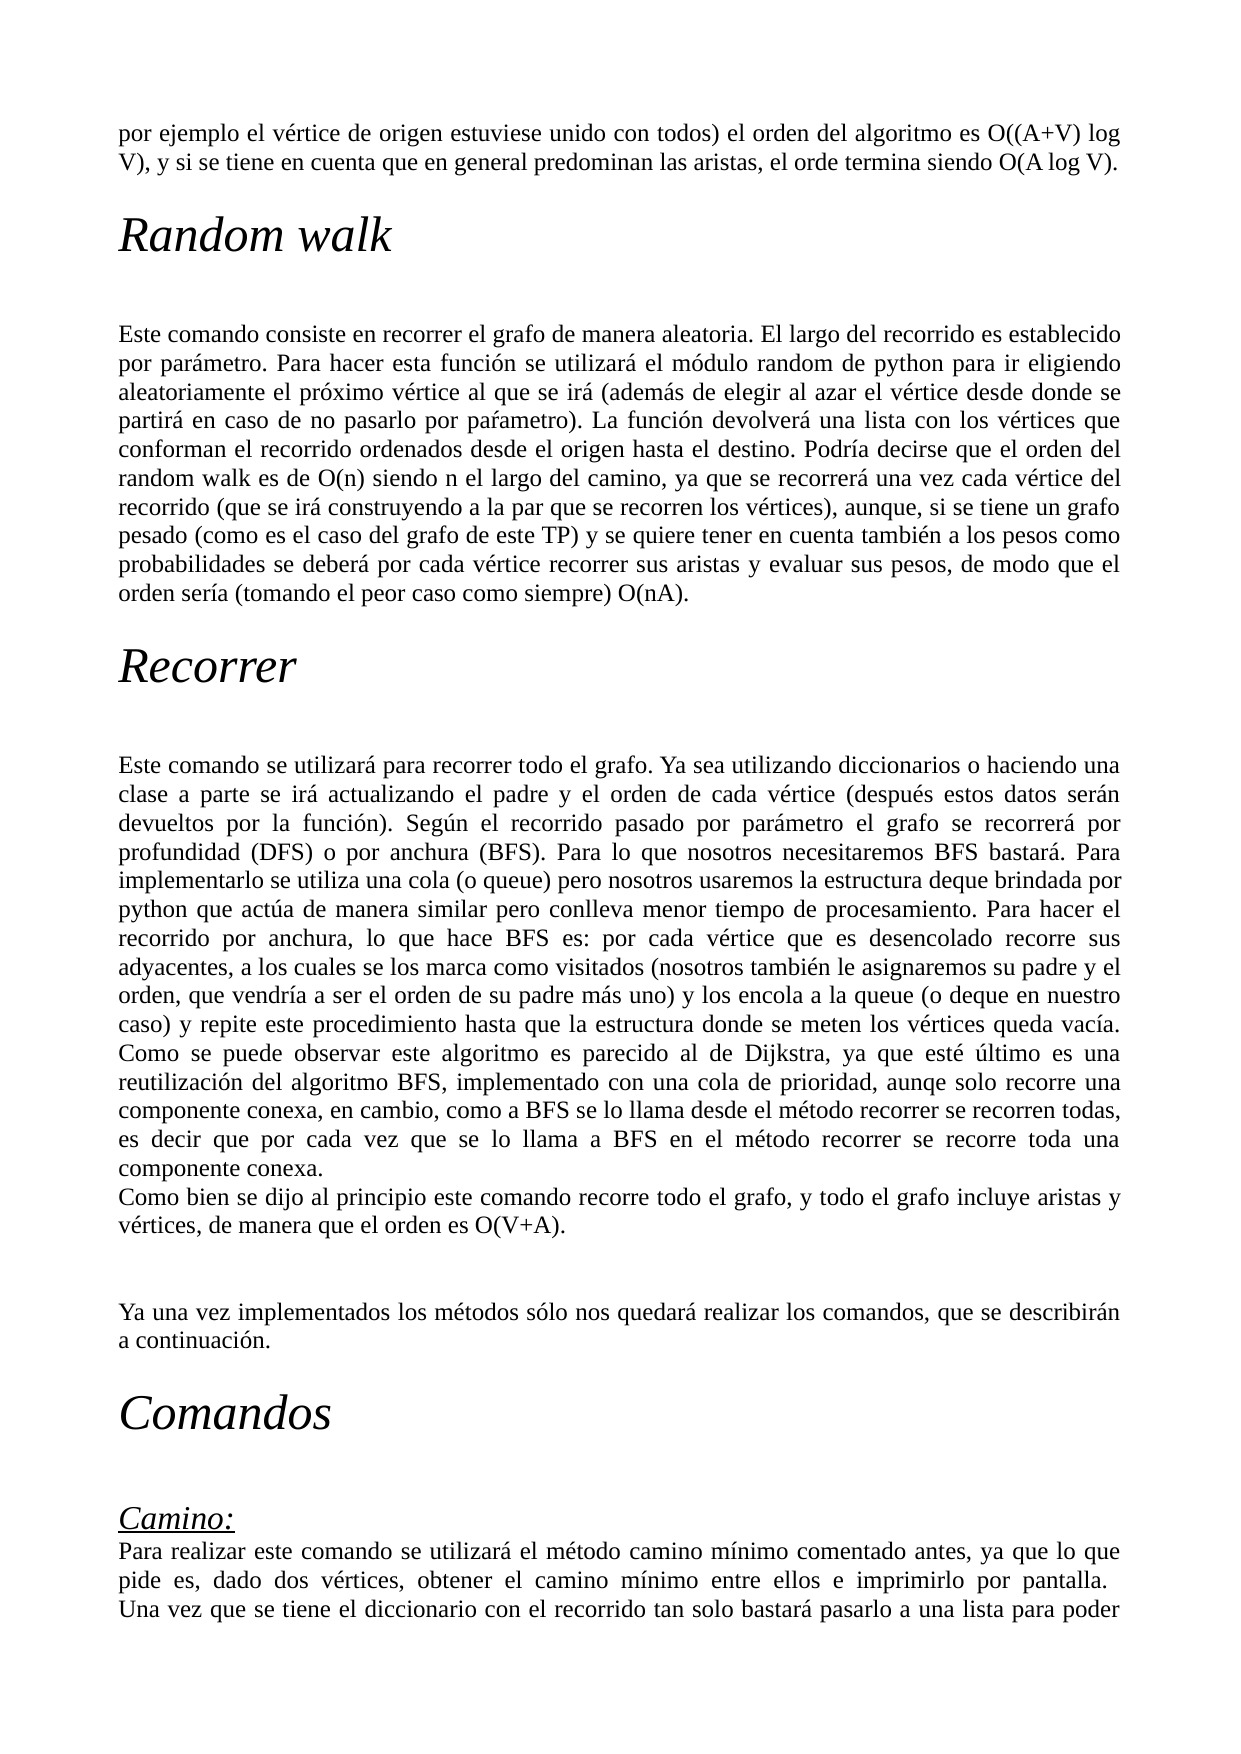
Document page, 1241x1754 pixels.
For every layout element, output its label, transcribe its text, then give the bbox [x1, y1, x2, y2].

text Recorrer [118, 636, 1122, 693]
text Para realizar este comando se utilizará el método camino mínimo comentado antes, ya que lo que pide es, dado dos vértices, obtener el camino mínimo entre ellos e imprimirlo por pantalla. Una vez que se tiene el diccionario con el recorrido tan solo bastará pasarlo a una lista para poder [118, 1536, 1122, 1623]
text Camino: [118, 1498, 1122, 1536]
text por ejemplo el vértice de origen estuviese unido con todos) el orden del algoritmo es O((A+V) log V), y si se tiene en cuenta que en general predominan las aristas, el orde termina siendo O(A log V). [118, 118, 1122, 176]
text Ya una vez implementados los métodos sólo nos quedará realizar los comandos, que se describirán a continuación. [118, 1297, 1122, 1354]
text Comandos [118, 1383, 1122, 1441]
text Como bien se dijo al principio este comando recorre todo el grafo, y todo el grafo incluye aristas y vértices, de manera que el orden es O(V+A). [118, 1182, 1122, 1239]
text Este comando se utilizará para recorrer todo el grafo. Ya sea utilizando diccionarios o haciendo una clase a parte se irá actualizando el padre y el orden de cada vértice (después estos datos serán devueltos por la función). Según el recorrido pasado por parámetro el grafo se recorrerá por profundidad (DFS) o por anchura (BFS). Para lo que nosotros necesitaremos BFS bastará. Para implementarlo se utiliza una cola (o queue) pero nosotros usaremos la estructura deque brindada por python que actúa de manera similar pero conlleva menor tiempo de procesamiento. Para hacer el recorrido por anchura, lo que hace BFS es: por cada vértice que es desencolado recorre sus adyacentes, a los cuales se los marca como visitados (nosotros también le asignaremos su padre y el orden, que vendría a ser el orden de su padre más uno) y los encola a la queue (o deque en nuestro caso) y repite este procedimiento hasta que la estructura donde se meten los vértices queda vacía. Como se puede observar este algoritmo es parecido al de Dijkstra, ya que esté último es una reutilización del algoritmo BFS, implementado con una cola de prioridad, aunqe solo recorre una componente conexa, en cambio, como a BFS se lo llama desde el método recorrer se recorren todas, es decir que por cada vez que se lo llama a BFS en el método recorrer se recorre toda una componente conexa. [118, 751, 1122, 1182]
text Random walk [118, 204, 1122, 262]
text Este comando consiste en recorrer el grafo de manera aleatoria. El largo del recorrido es establecido por parámetro. Para hacer esta función se utilizará el módulo random de python para ir eligiendo aleatoriamente el próximo vértice al que se irá (además de elegir al azar el vértice desde donde se partirá en caso de no pasarlo por paŕametro). La función devolverá una lista con los vértices que conforman el recorrido ordenados desde el origen hasta el destino. Podría decirse que el orden del random walk es de O(n) siendo n el largo del camino, ya que se recorrerá una vez cada vértice del recorrido (que se irá construyendo a la par que se recorren los vértices), aunque, si se tiene un grafo pesado (como es el caso del grafo de este TP) y se quiere tener en cuenta también a los pesos como probabilidades se deberá por cada vértice recorrer sus aristas y evaluar sus pesos, de modo que el orden sería (tomando el peor caso como siempre) O(nA). [118, 319, 1122, 607]
